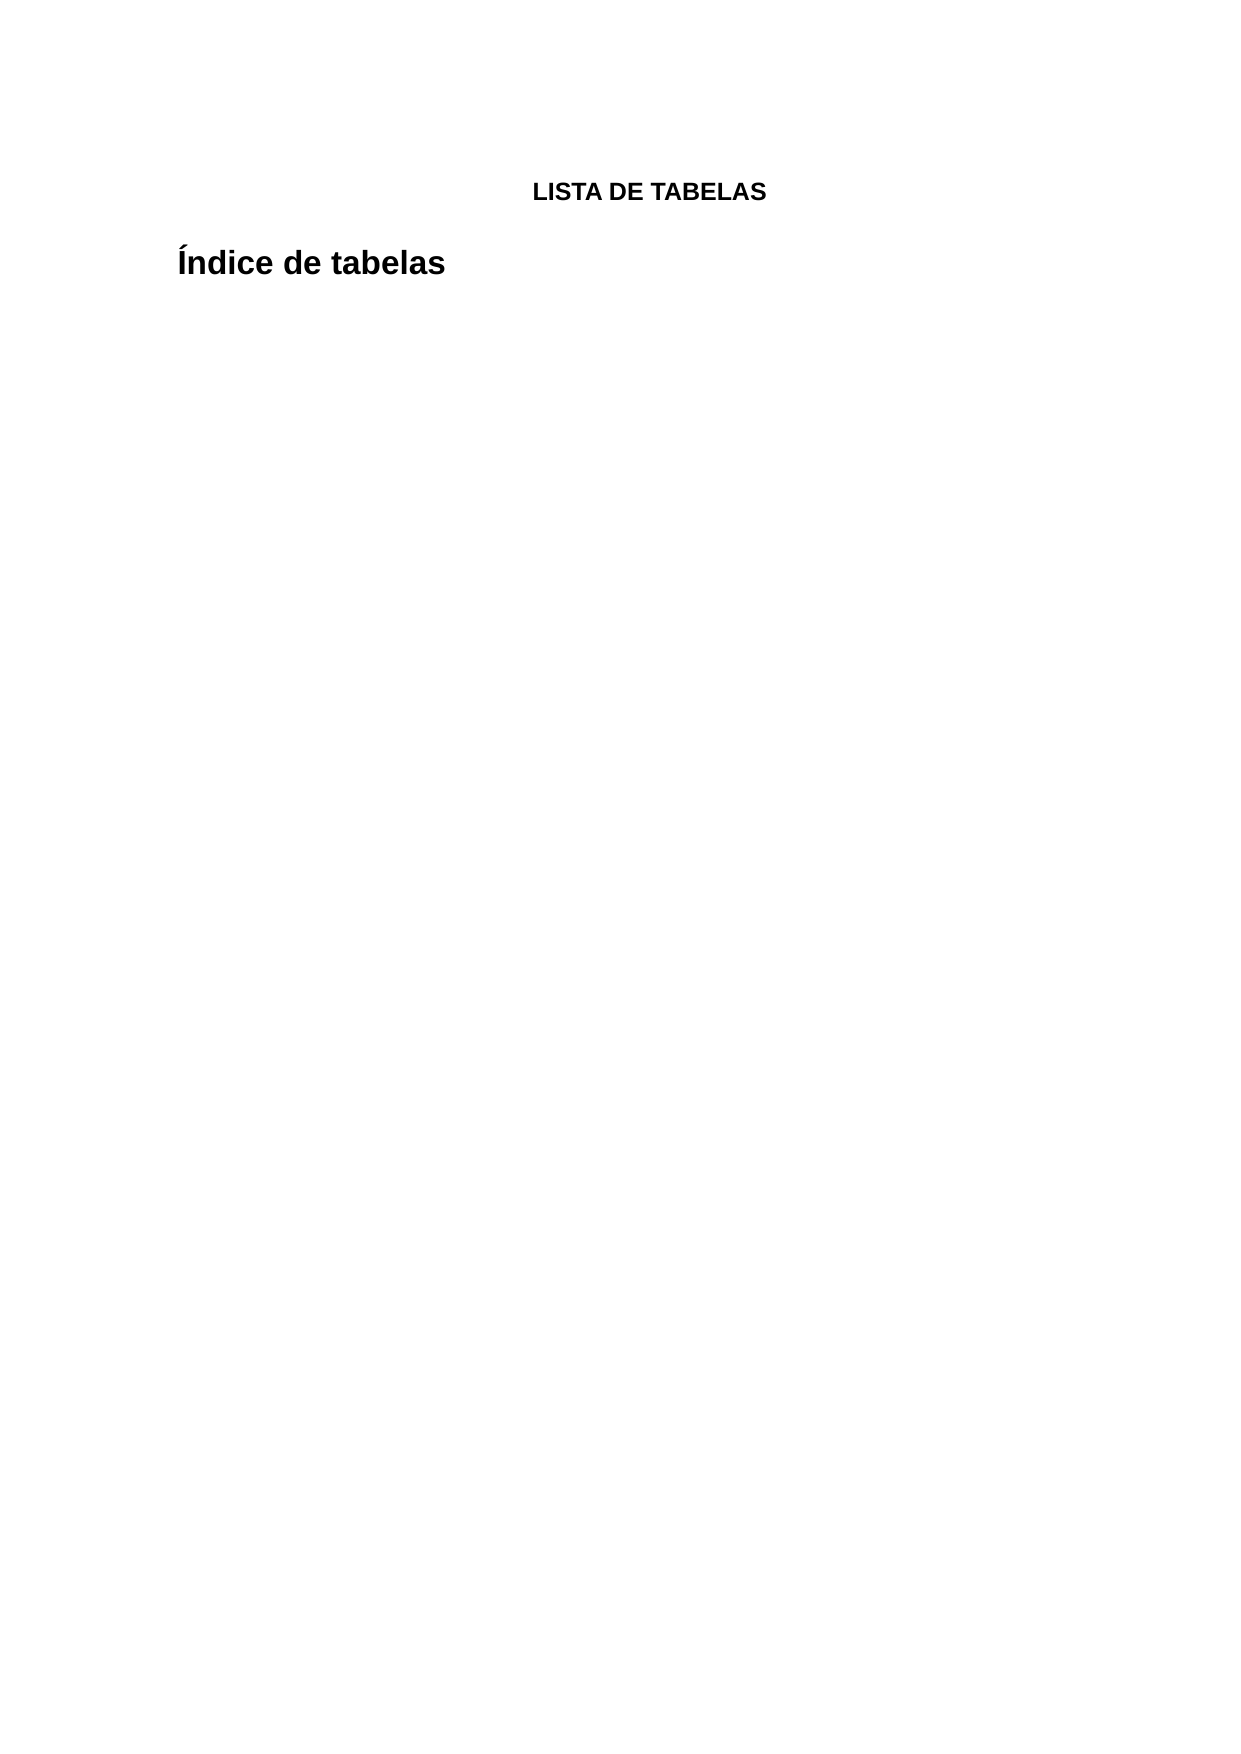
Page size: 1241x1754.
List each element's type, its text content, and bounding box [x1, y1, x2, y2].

subtitle Índice de tabelas [177, 243, 1122, 282]
text LISTA DE TABELAS [177, 177, 1122, 206]
